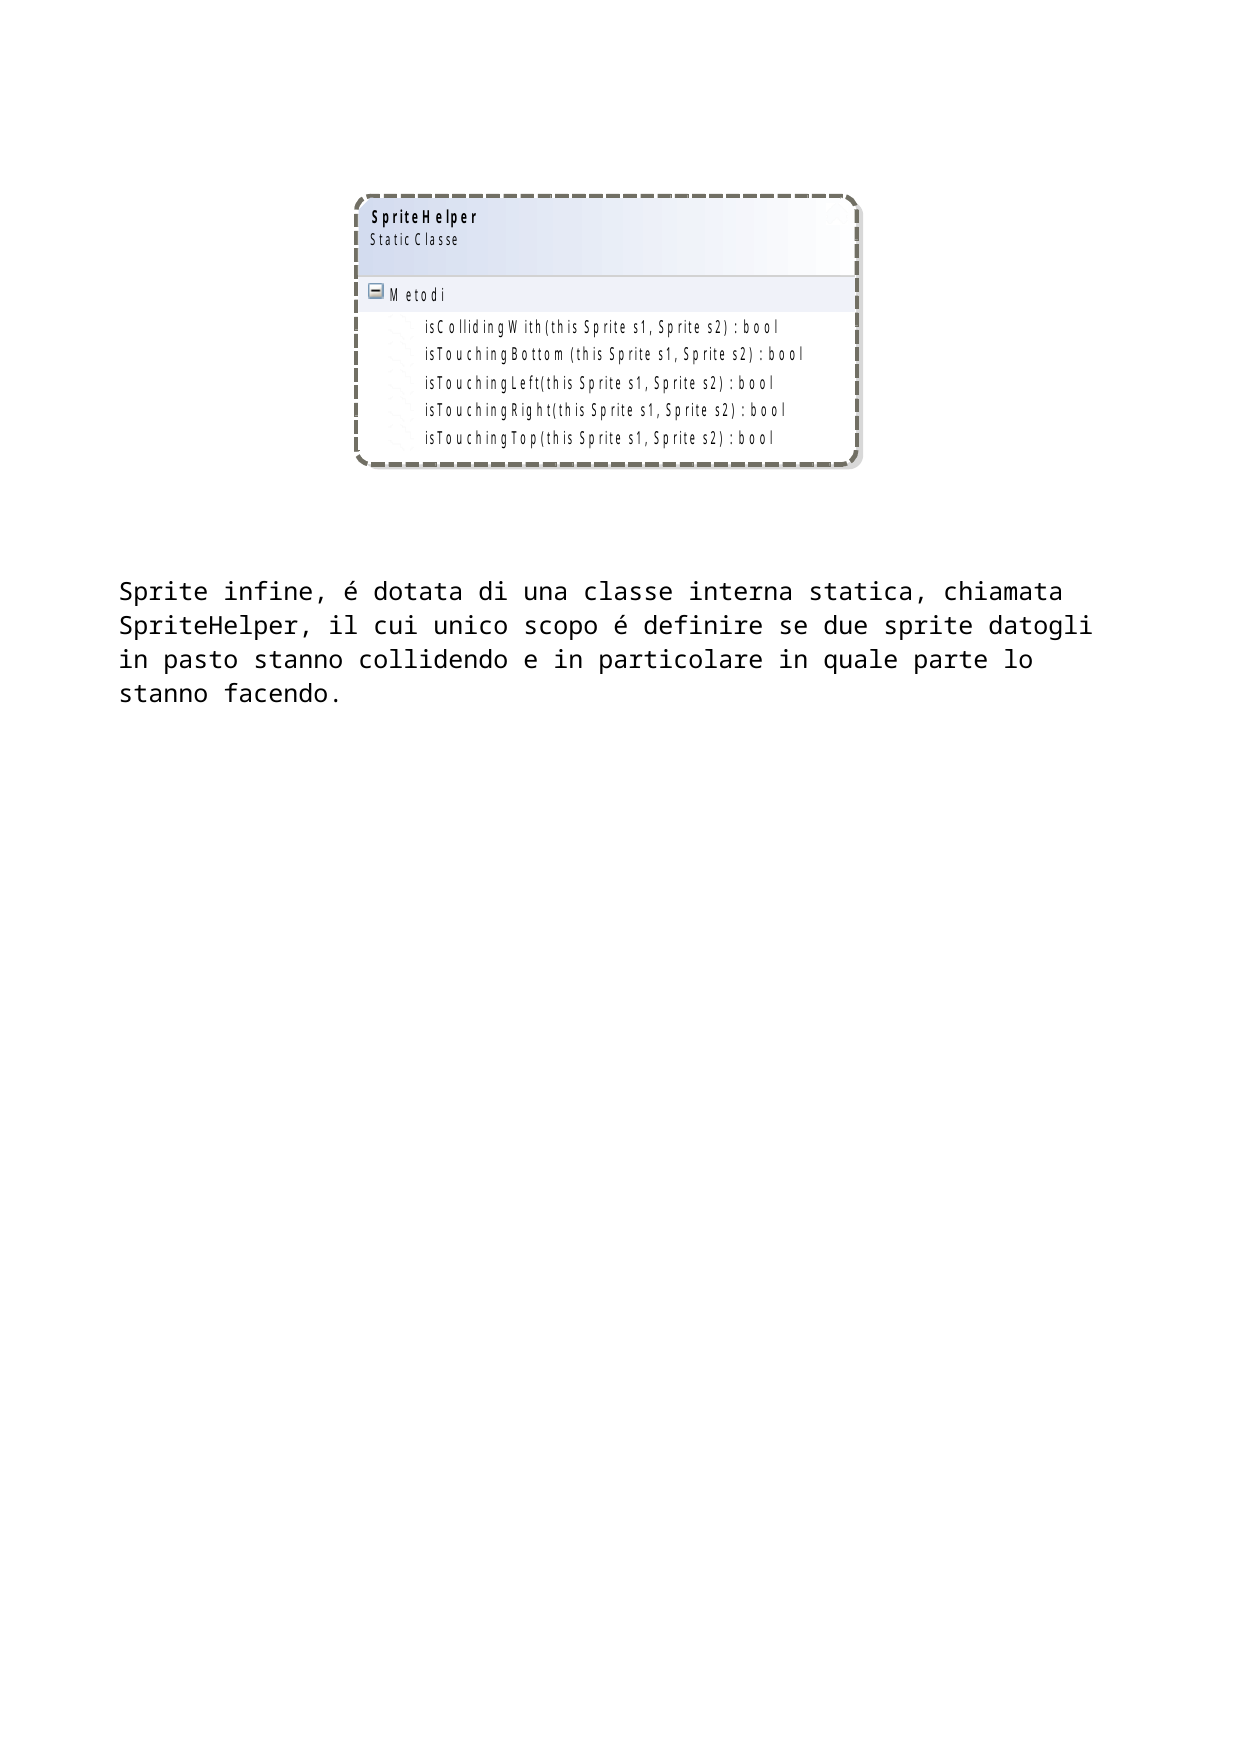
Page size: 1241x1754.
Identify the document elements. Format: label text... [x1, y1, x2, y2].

text Sprite infine, é dotata di una classe interna statica, chiamata SpriteHelper, il cui unico scopo é definire se due sprite datogli in pasto stanno collidendo e in particolare in quale parte lo stanno facendo. [118, 574, 1122, 710]
